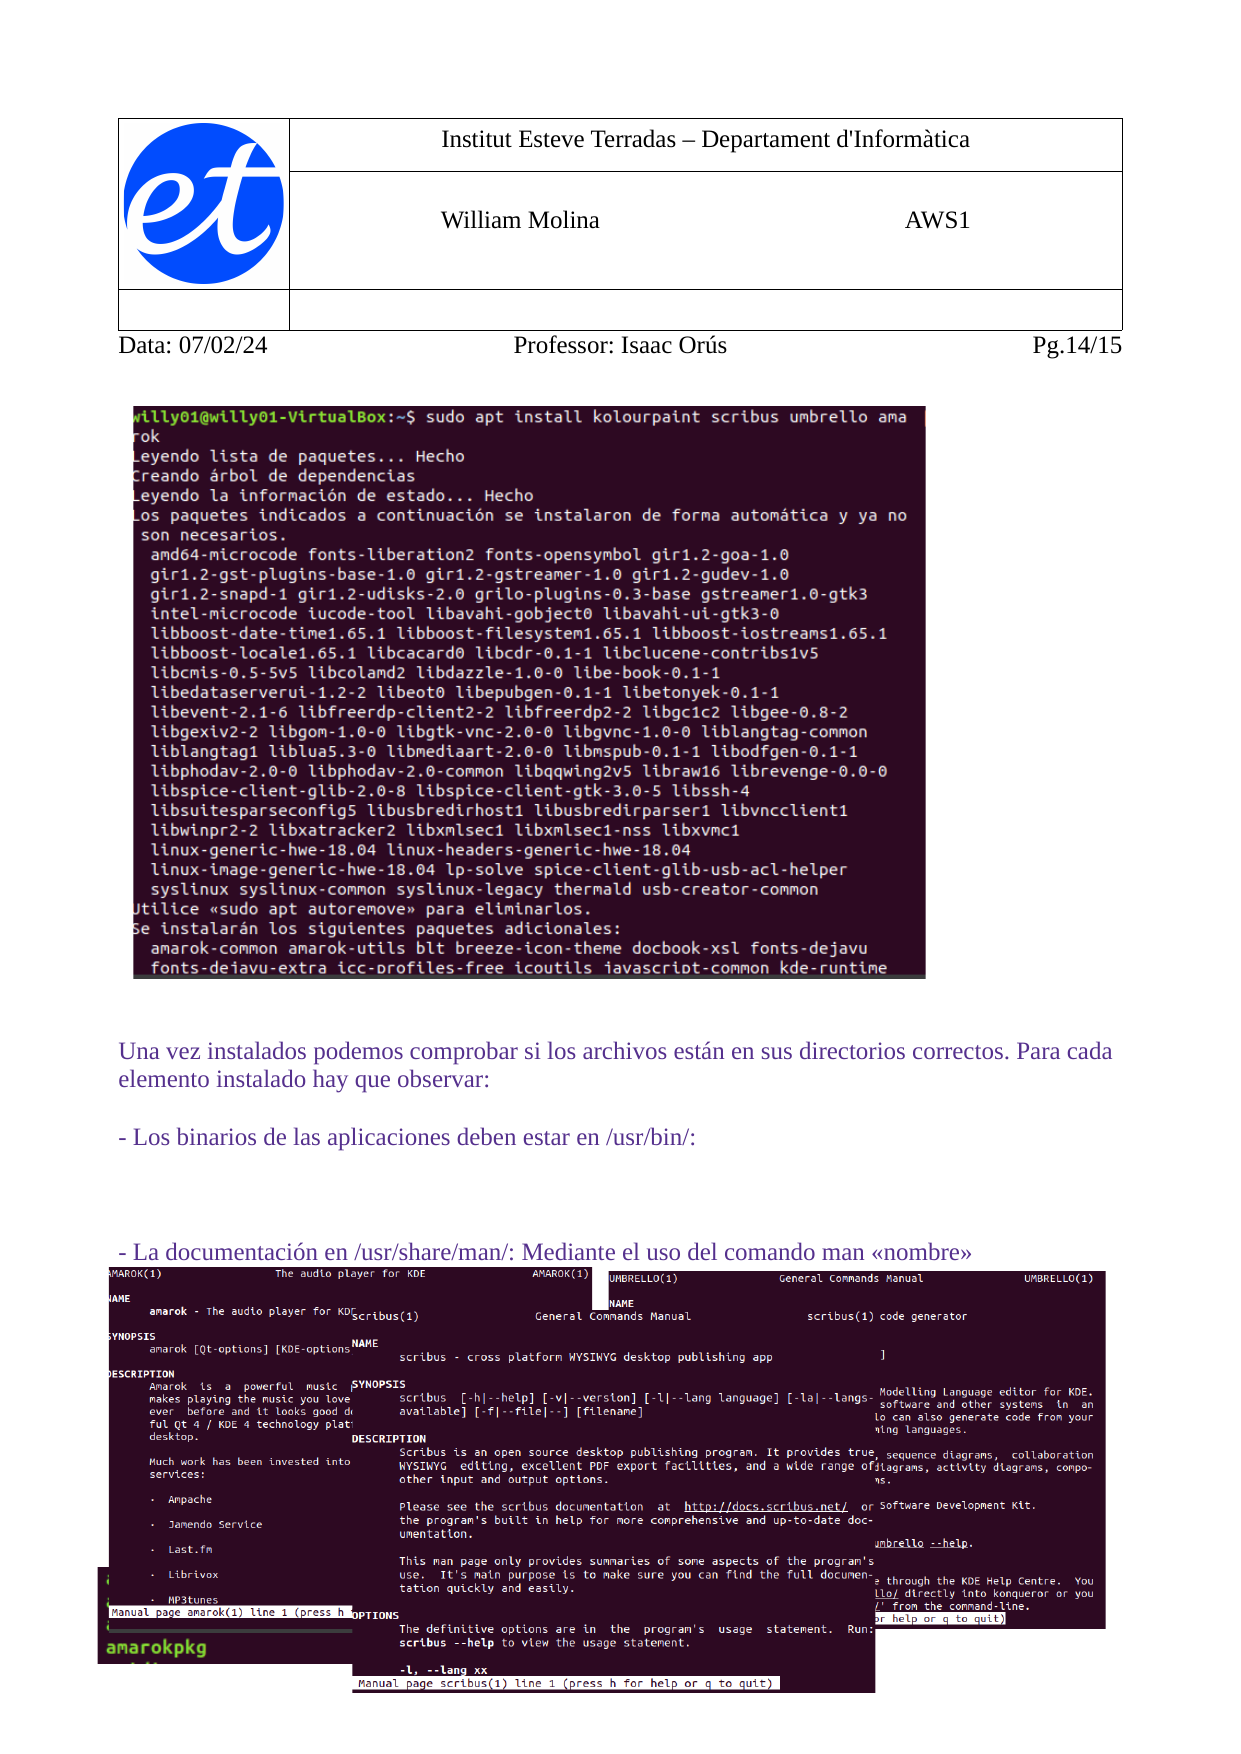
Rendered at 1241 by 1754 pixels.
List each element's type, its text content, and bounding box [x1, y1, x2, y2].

picture [123, 123, 284, 284]
text - La documentación en /usr/share/man/: Mediante el uso del comando man «nombre» [118, 1237, 1122, 1266]
text - Los binarios de las aplicaciones deben estar en /usr/bin/: [118, 1122, 1122, 1151]
picture [133, 406, 926, 979]
picture [97, 1267, 1106, 1693]
text Una vez instalados podemos comprobar si los archivos están en sus directorios correctos. Para cada elemento instalado hay que observar: [118, 1036, 1122, 1093]
